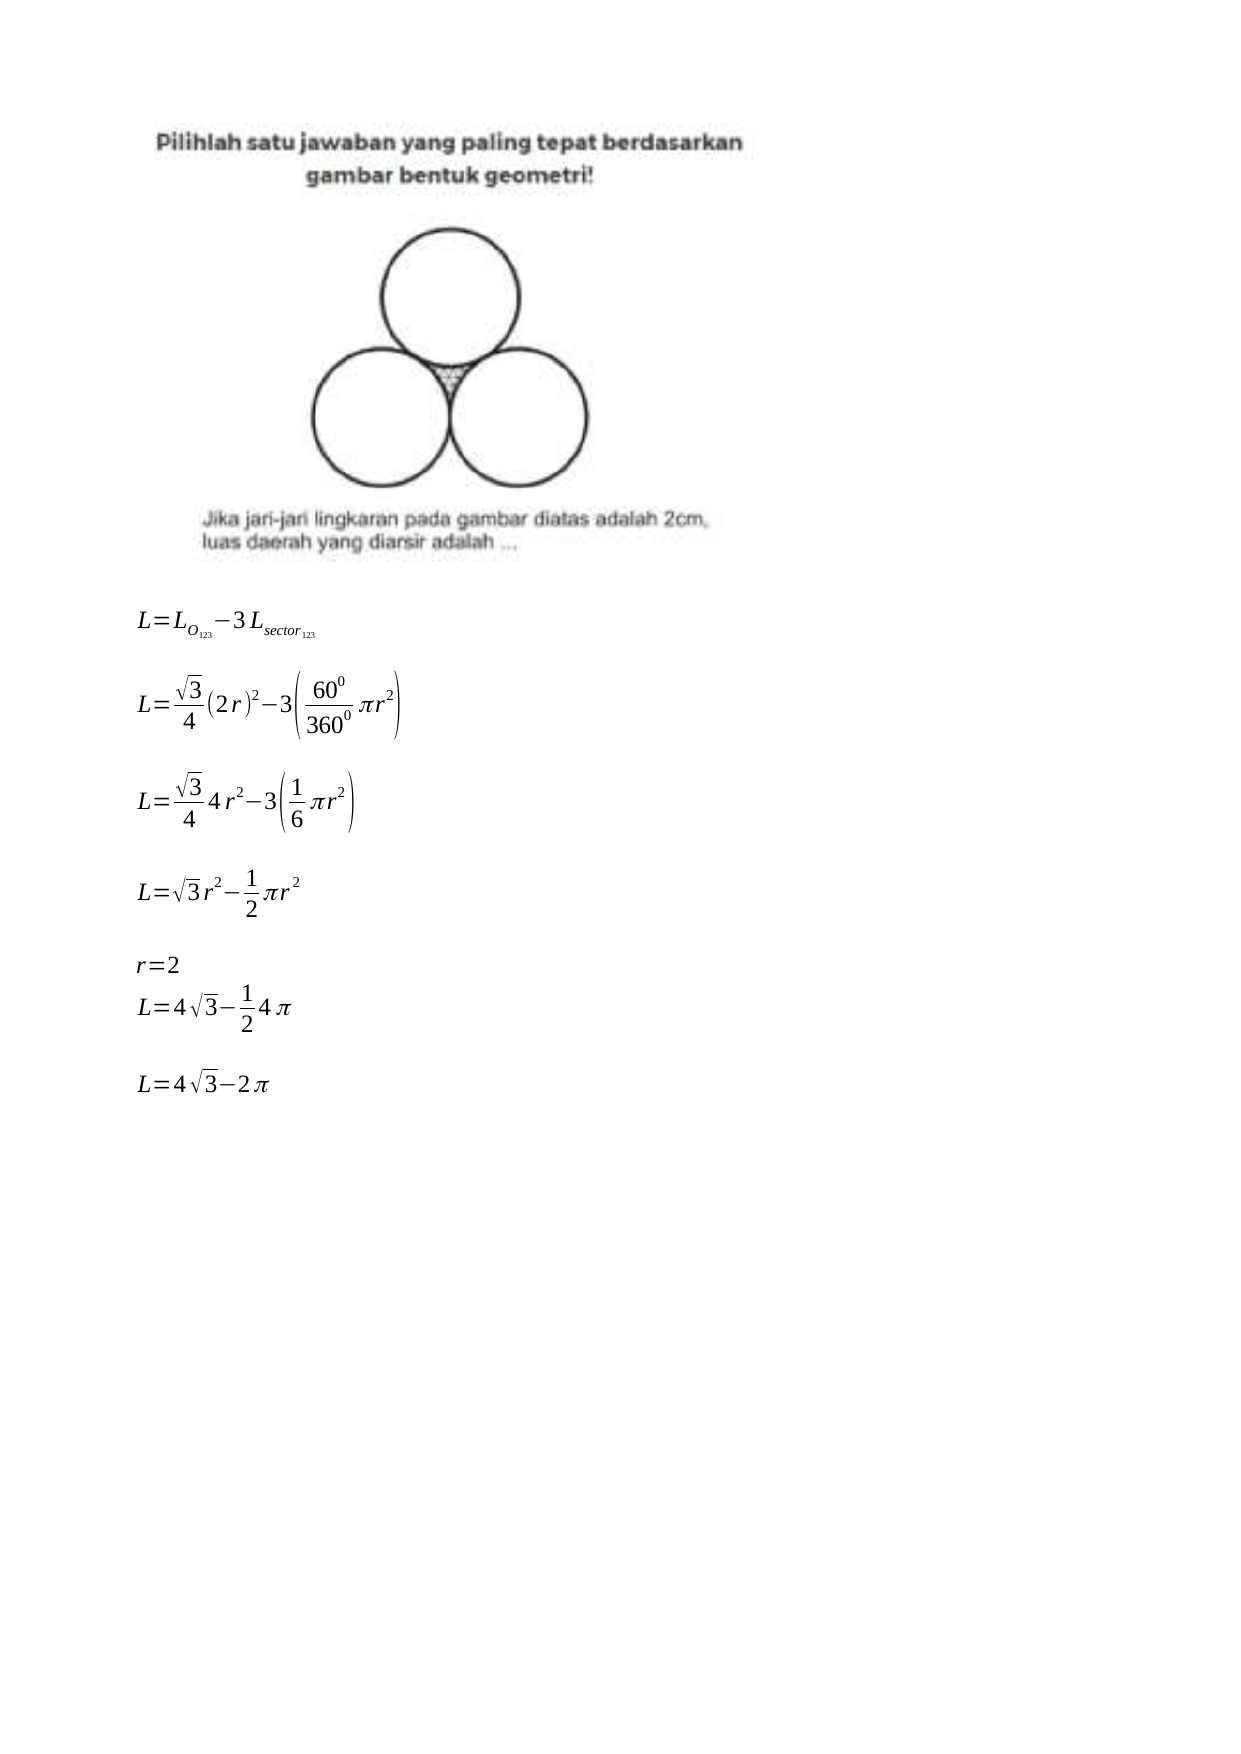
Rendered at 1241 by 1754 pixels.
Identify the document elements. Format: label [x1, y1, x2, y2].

picture [481, 121, 641, 572]
